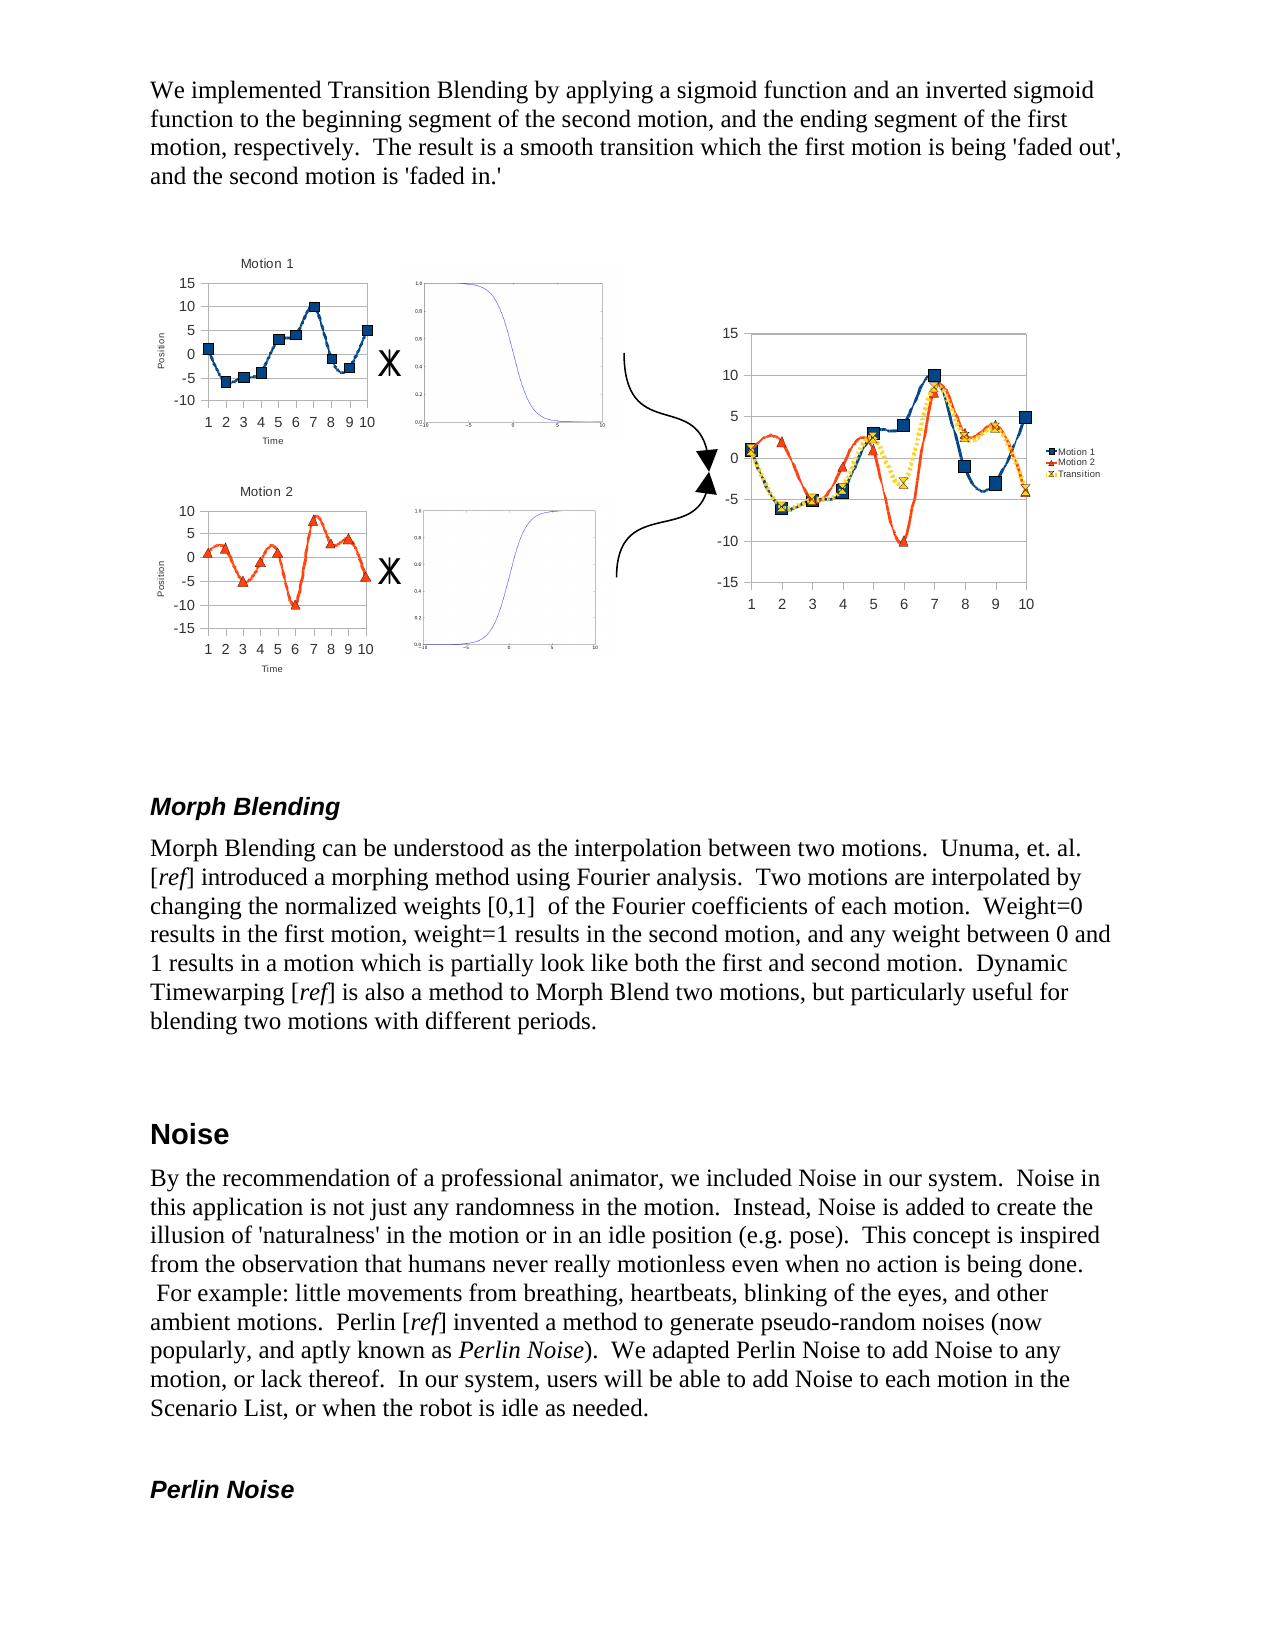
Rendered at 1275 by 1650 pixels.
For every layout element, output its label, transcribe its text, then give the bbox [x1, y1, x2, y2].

text For example: little movements from breathing, heartbeats, blinking of the eyes, and other ambient motions. Perlin [ref] invented a method to generate pseudo-random noises (now popularly, and aptly known as Perlin Noise). We adapted Perlin Noise to add Noise to any motion, or lack thereof. In our system, users will be able to add Noise to each motion in the Scenario List, or when the robot is idle as needed. [150, 1278, 1125, 1422]
text By the recommendation of a professional animator, we included Noise in our system. Noise in this application is not just any randomness in the motion. Instead, Noise is added to create the illusion of 'naturalness' in the motion or in an idle position (e.g. pose). This concept is inspired from the observation that humans never really motionless even when no action is being done. [150, 1163, 1125, 1278]
text We implemented Transition Blending by applying a sigmoid function and an inverted sigmoid function to the beginning segment of the second motion, and the ending segment of the first motion, respectively. The result is a smooth transition which the first motion is being 'faded out', and the second motion is 'faded in.' [150, 75, 1125, 190]
subtitle Noise [150, 1117, 1125, 1151]
subtitle Perlin Noise [150, 1476, 1125, 1504]
subtitle Morph Blending [150, 792, 1125, 821]
picture [395, 494, 617, 661]
picture [395, 266, 625, 439]
text Morph Blending can be understood as the interpolation between two motions. Unuma, et. al. [ref] introduced a morphing method using Fourier analysis. Two motions are interpolated by changing the normalized weights [0,1] of the Fourier coefficients of each motion. Weight=0 results in the first motion, weight=1 results in the second motion, and any weight between 0 and 1 results in a motion which is partially look like both the first and second motion. Dynamic Timewarping [ref] is also a method to Morph Blend two motions, but particularly useful for blending two motions with different periods. [150, 833, 1125, 1034]
